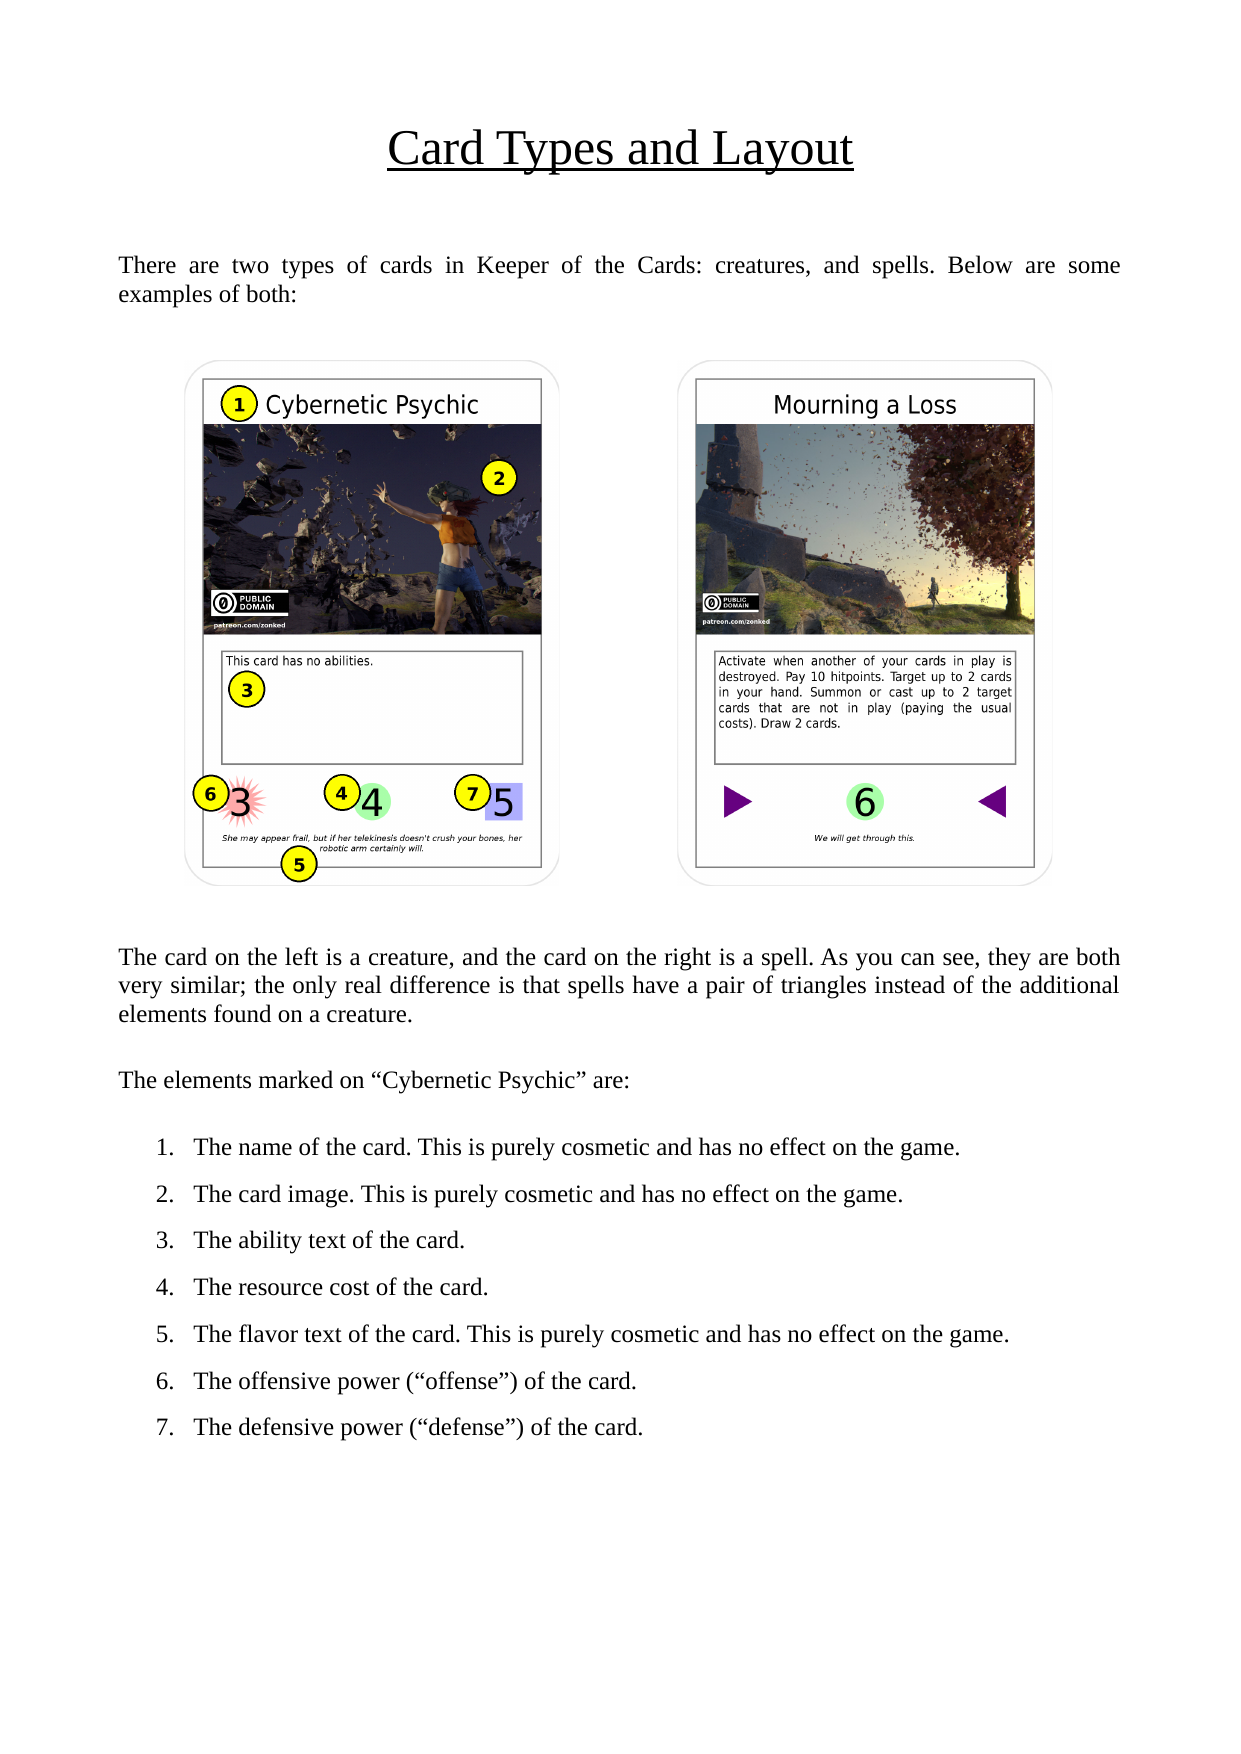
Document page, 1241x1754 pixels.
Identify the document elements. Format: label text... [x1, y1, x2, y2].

picture [677, 360, 1053, 886]
list The resource cost of the card. [156, 1272, 1122, 1301]
text The elements marked on “Cybernetic Psychic” are: [118, 1066, 1122, 1094]
list The card image. This is purely cosmetic and has no effect on the game. [156, 1179, 1122, 1207]
list The defensive power (“defense”) of the card. [156, 1412, 1122, 1441]
text There are two types of cards in Keeper of the Cards: creatures, and spells. Below are some examples of both: [118, 251, 1122, 308]
list The name of the card. This is purely cosmetic and has no effect on the game. [156, 1132, 1122, 1161]
list The offensive power (“offense”) of the card. [156, 1366, 1122, 1394]
text Card Types and Layout [118, 118, 1122, 176]
text The card on the left is a creature, and the card on the right is a spell. As you can see, they are both very similar; the only real difference is that spells have a pair of triangles instead of the additional elements found on a creature. [118, 942, 1122, 1028]
list The flavor text of the card. This is purely cosmetic and has no effect on the game. [156, 1319, 1122, 1348]
picture [184, 360, 560, 886]
list The ability text of the card. [156, 1225, 1122, 1254]
